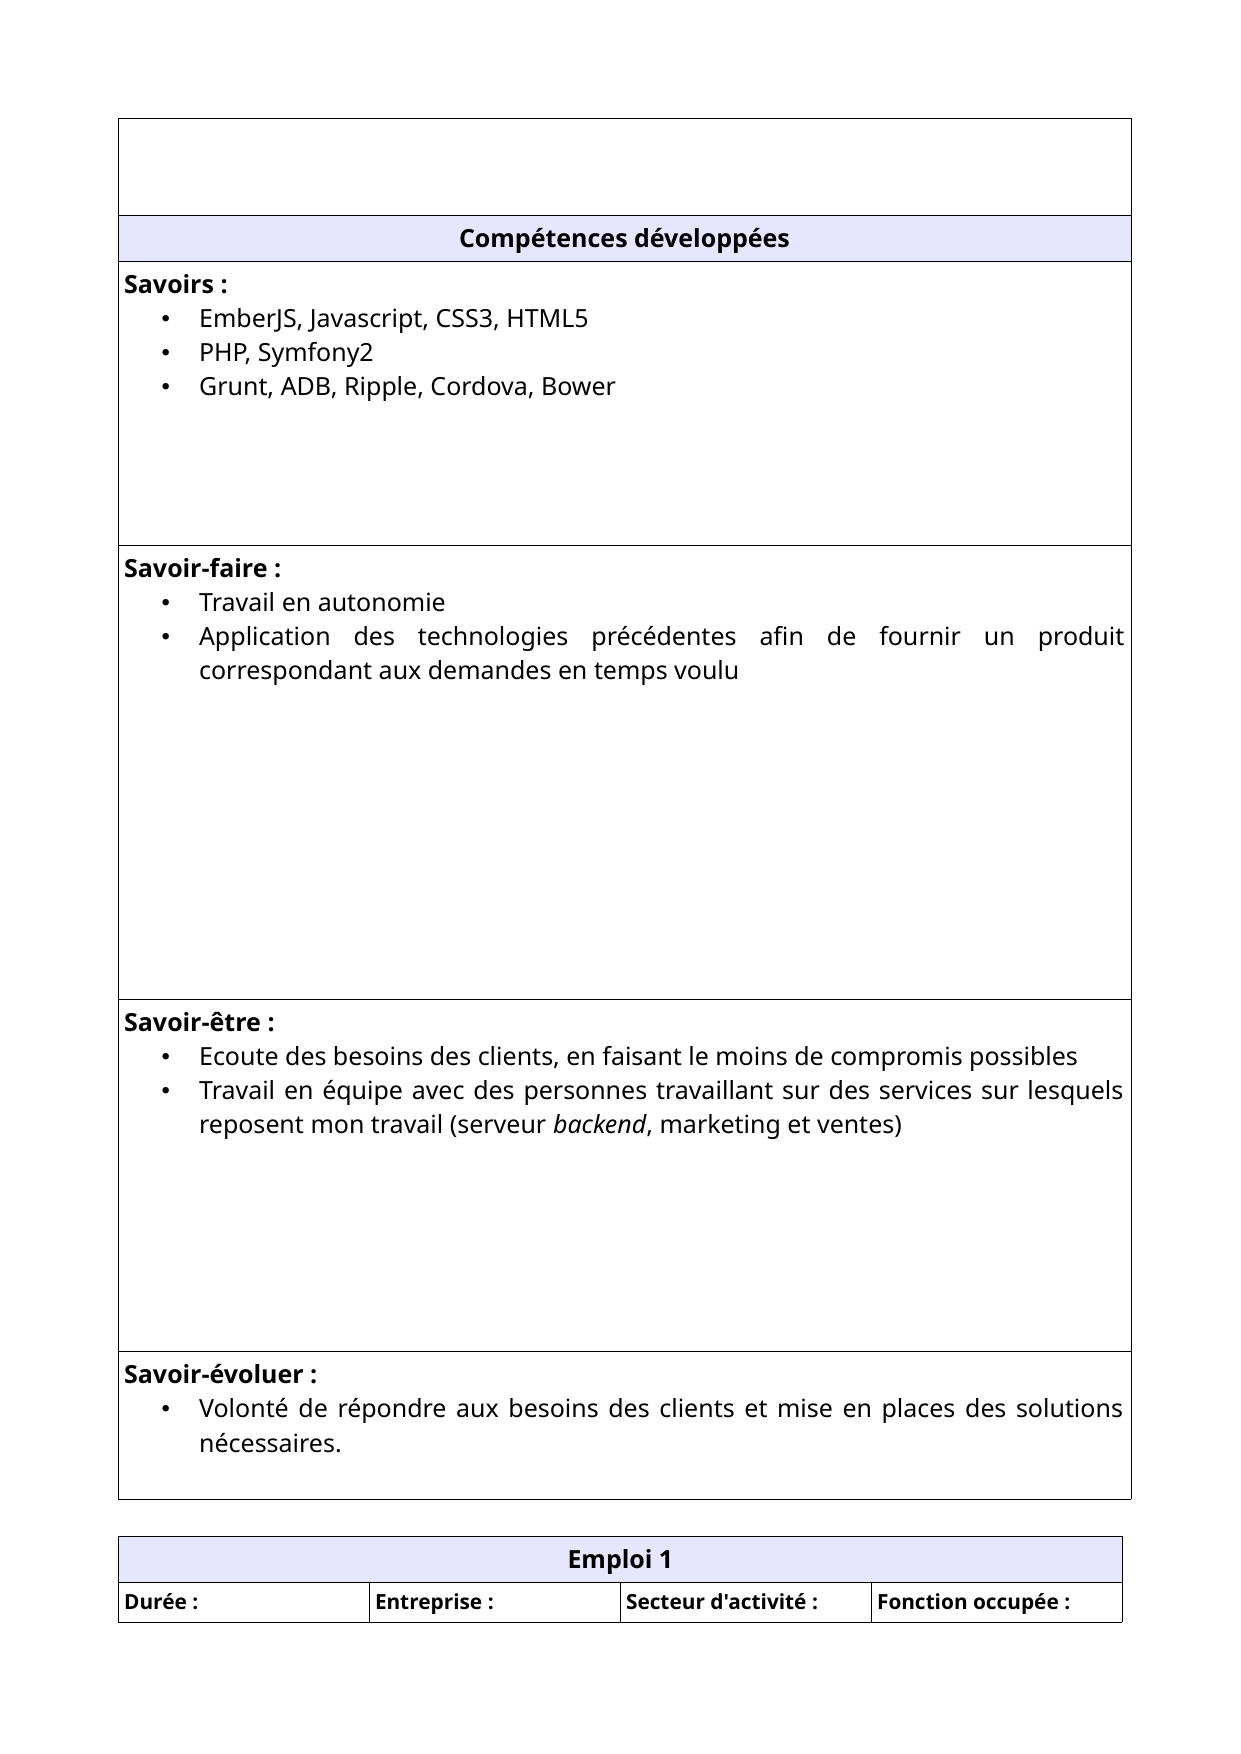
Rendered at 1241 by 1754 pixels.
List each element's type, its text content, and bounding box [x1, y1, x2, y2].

table_cell Savoir-faire : Travail en autonomie Application des technologies précédentes afin de fournir un produit correspondant aux demandes en temps voulu [119, 546, 1131, 999]
table_cell Fonction occupée : [872, 1583, 1122, 1622]
table_cell Secteur d'activité : [621, 1583, 871, 1622]
table_cell Savoirs : EmberJS, Javascript, CSS3, HTML5 PHP, Symfony2 Grunt, ADB, Ripple, Cordova, Bower [119, 262, 1131, 545]
table_header Emploi 1 [119, 1537, 1122, 1582]
table_cell Compétences développées [119, 216, 1131, 261]
table_cell Entreprise : [370, 1583, 620, 1622]
table_cell [119, 119, 1131, 215]
table_cell Savoir-être : Ecoute des besoins des clients, en faisant le moins de compromis possibles Travail en équipe avec des personnes travaillant sur des services sur lesquels reposent mon travail (serveur backend, marketing et ventes) [119, 1000, 1131, 1351]
table_cell Savoir-évoluer : Volonté de répondre aux besoins des clients et mise en places des solutions nécessaires. [119, 1352, 1131, 1499]
table_cell Durée : [119, 1583, 369, 1622]
